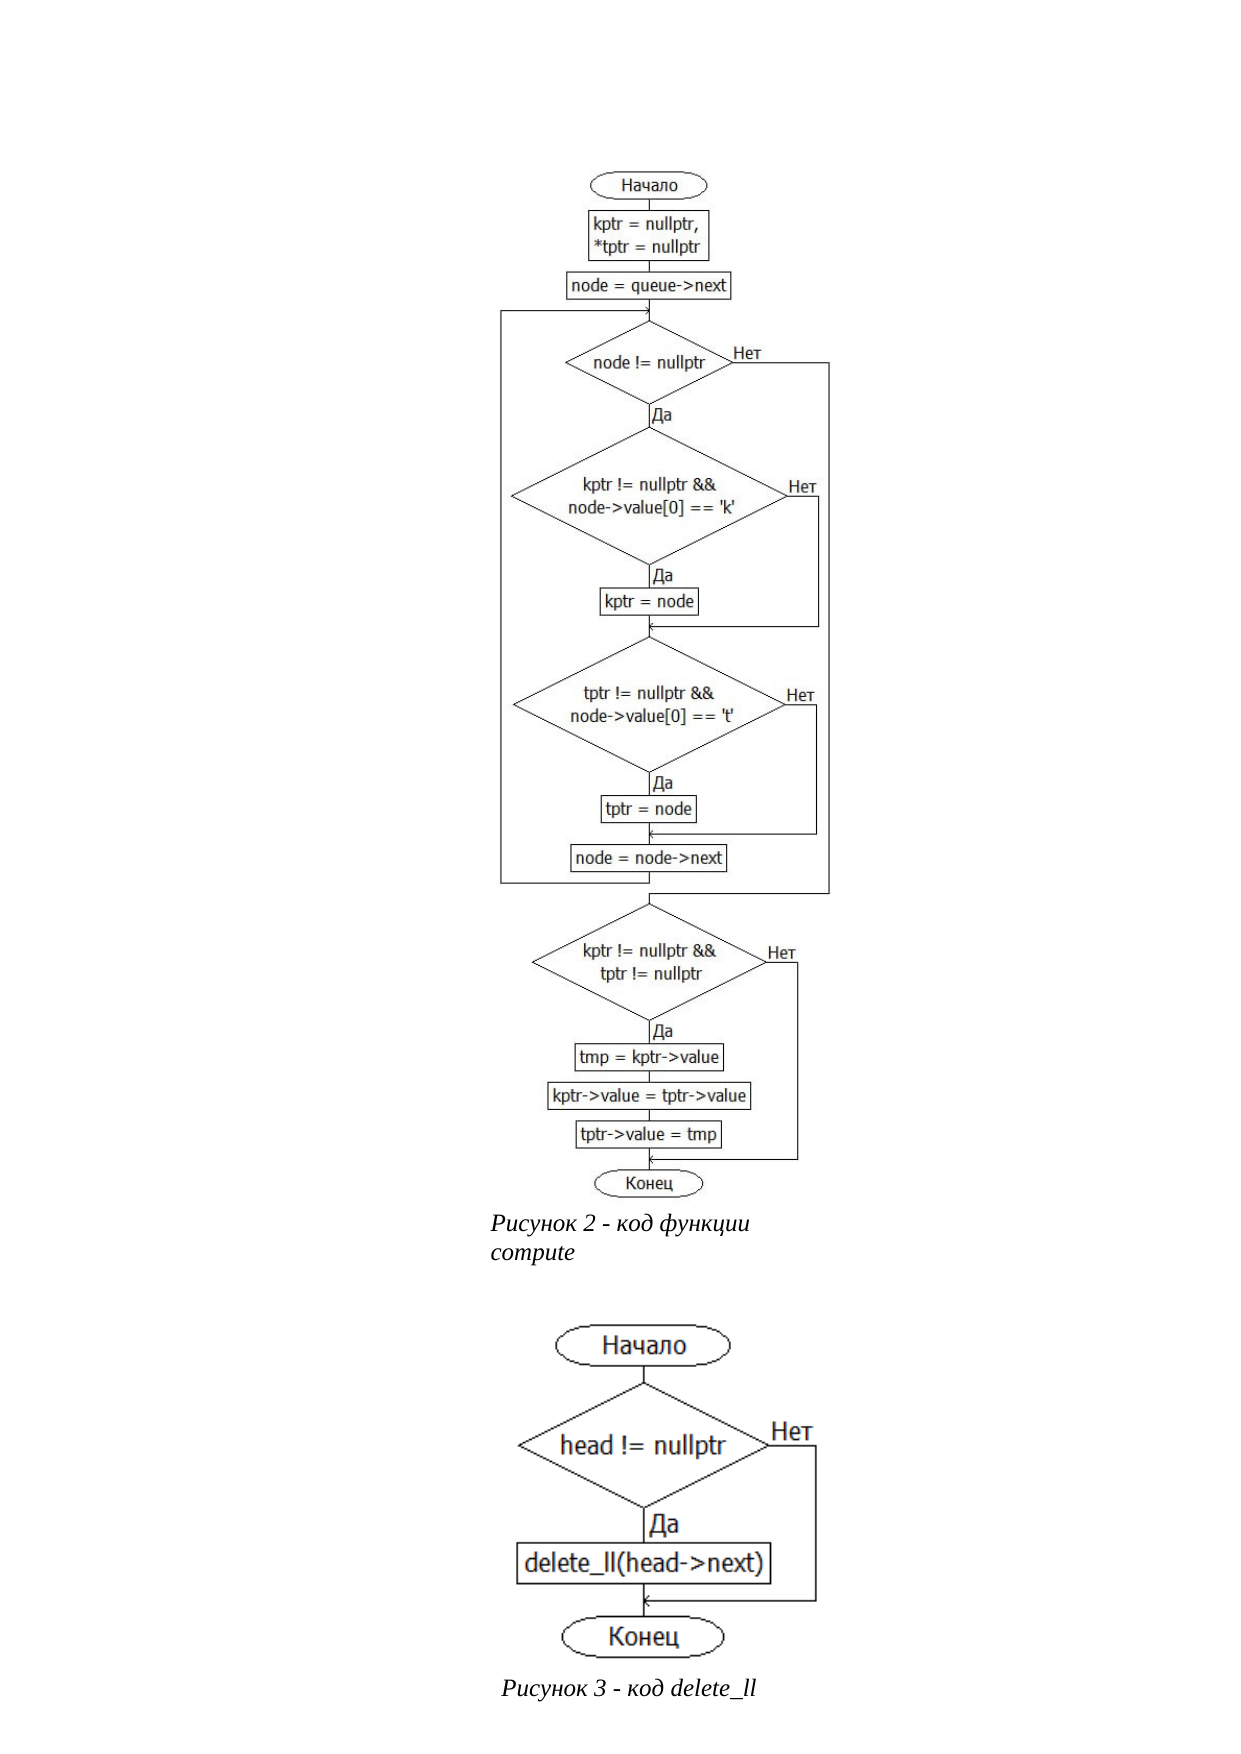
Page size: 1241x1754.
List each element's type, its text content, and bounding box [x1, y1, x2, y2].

picture [501, 1309, 831, 1674]
text Рисунок 3 - код delete_ll [501, 1674, 831, 1702]
text Рисунок 2 - код функции compute [490, 1208, 838, 1265]
picture [490, 162, 839, 1208]
